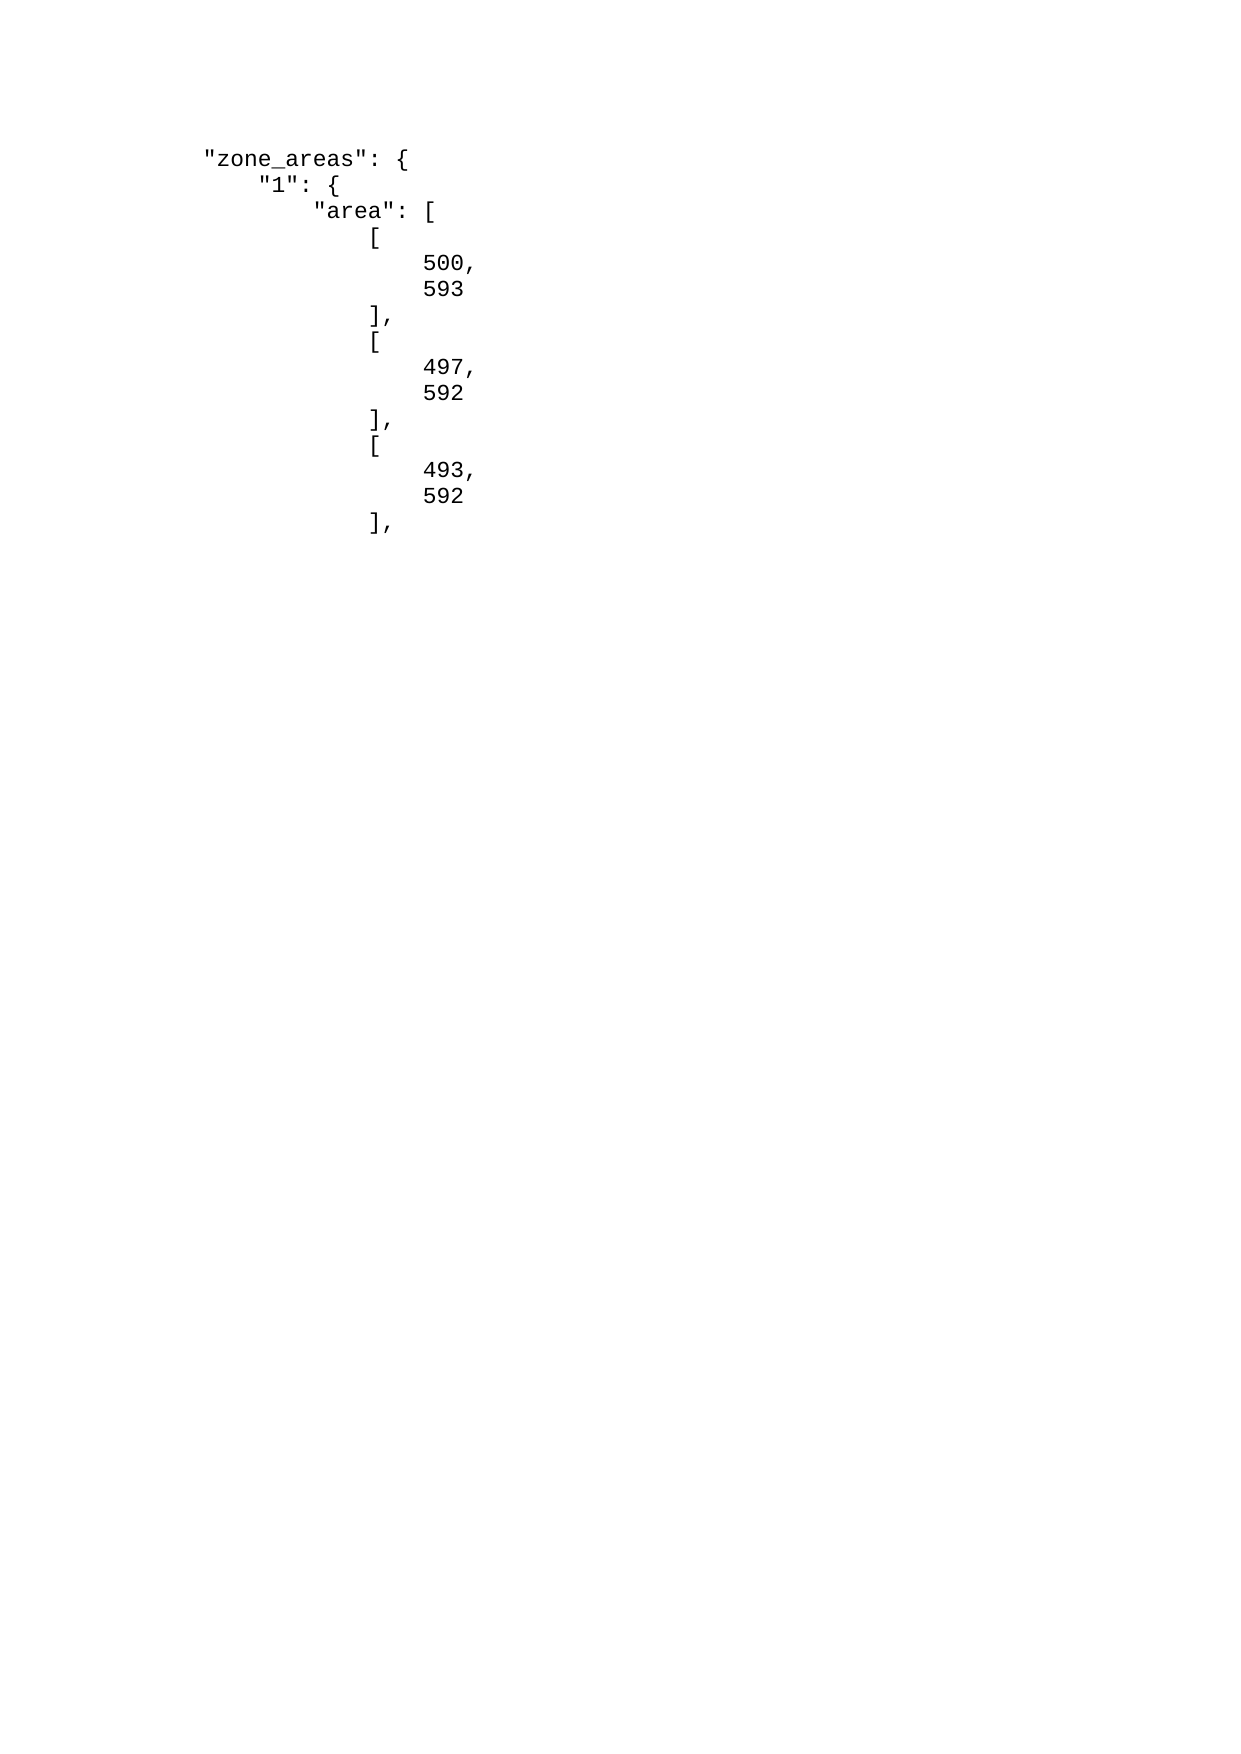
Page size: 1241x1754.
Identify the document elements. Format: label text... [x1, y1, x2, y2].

text 592 [148, 381, 1093, 407]
text "area": [ [148, 199, 1093, 225]
text 493, [148, 459, 1093, 485]
text 593 [148, 277, 1093, 303]
text "zone_areas": { [148, 148, 1093, 173]
text ], [148, 303, 1093, 329]
text "1": { [148, 173, 1093, 199]
text 592 [148, 485, 1093, 511]
text 500, [148, 251, 1093, 277]
text [ [148, 433, 1093, 459]
text 497, [148, 355, 1093, 381]
text ], [148, 407, 1093, 433]
text ], [148, 511, 1093, 537]
text [ [148, 329, 1093, 355]
text [ [148, 225, 1093, 251]
